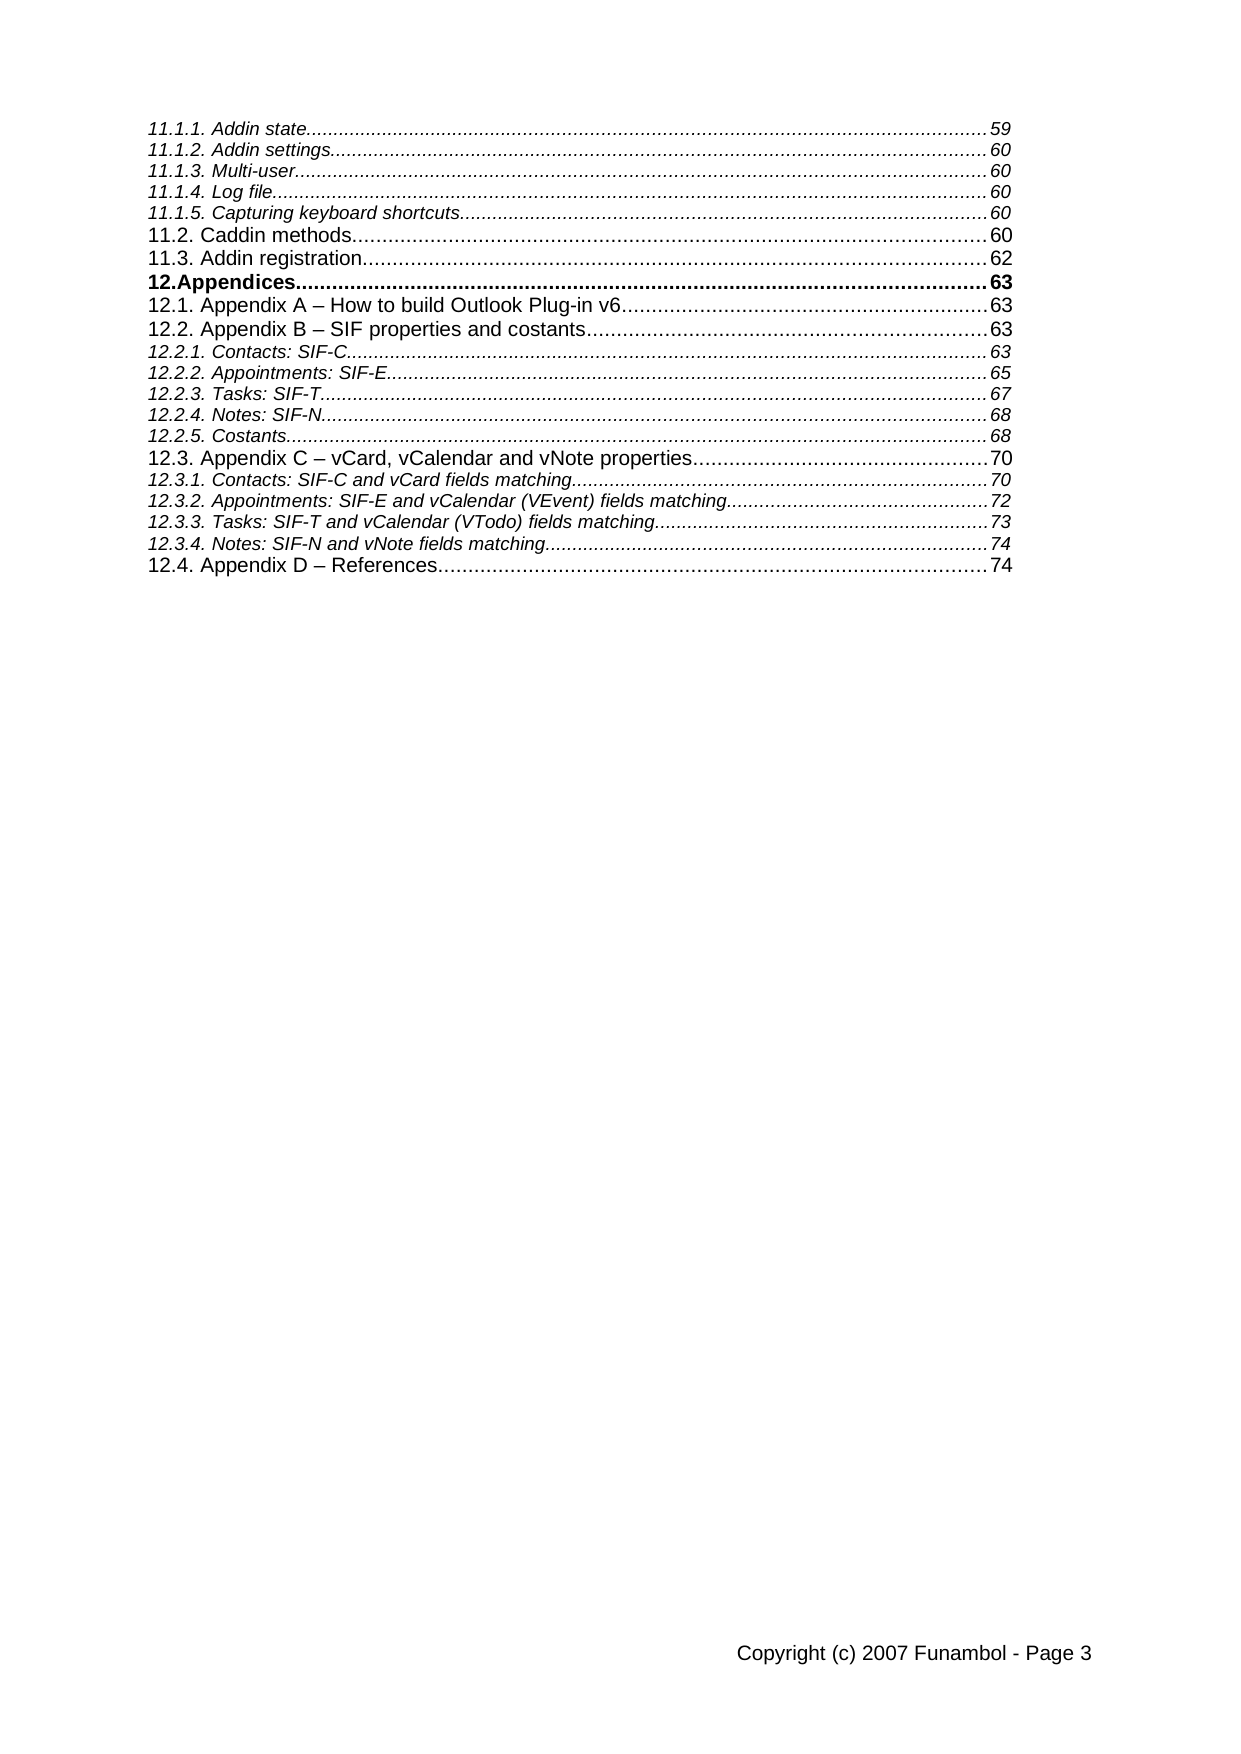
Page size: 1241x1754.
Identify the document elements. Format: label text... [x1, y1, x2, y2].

text 12.4. Appendix D – References 74 [148, 554, 1093, 577]
text 12.3.2. Appointments: SIF-E and vCalendar (VEvent) fields matching 72 [148, 491, 1093, 512]
text 12.2. Appendix B – SIF properties and costants 63 [148, 317, 1093, 341]
text 12.2.2. Appointments: SIF-E 65 [148, 362, 1093, 383]
text 11.1.3. Multi-user 60 [148, 160, 1093, 181]
text 12.3. Appendix C – vCard, vCalendar and vNote properties 70 [148, 446, 1093, 470]
text 12.2.1. Contacts: SIF-C 63 [148, 341, 1093, 362]
text 11.1.4. Log file 60 [148, 181, 1093, 202]
text 12.3.4. Notes: SIF-N and vNote fields matching 74 [148, 533, 1093, 554]
text 11.1.1. Addin state 59 [148, 118, 1093, 139]
text 12.3.3. Tasks: SIF-T and vCalendar (VTodo) fields matching 73 [148, 512, 1093, 533]
text 12.2.5. Costants 68 [148, 425, 1093, 446]
text 12.Appendices 63 [148, 270, 1093, 294]
text 11.3. Addin registration 62 [148, 247, 1093, 270]
text 12.1. Appendix A – How to build Outlook Plug-in v6 63 [148, 294, 1093, 317]
text 12.2.3. Tasks: SIF-T 67 [148, 383, 1093, 404]
text 12.2.4. Notes: SIF-N 68 [148, 404, 1093, 425]
text 12.3.1. Contacts: SIF-C and vCard fields matching 70 [148, 470, 1093, 491]
text 11.1.2. Addin settings 60 [148, 139, 1093, 160]
text 11.2. Caddin methods 60 [148, 223, 1093, 247]
text 11.1.5. Capturing keyboard shortcuts 60 [148, 202, 1093, 223]
